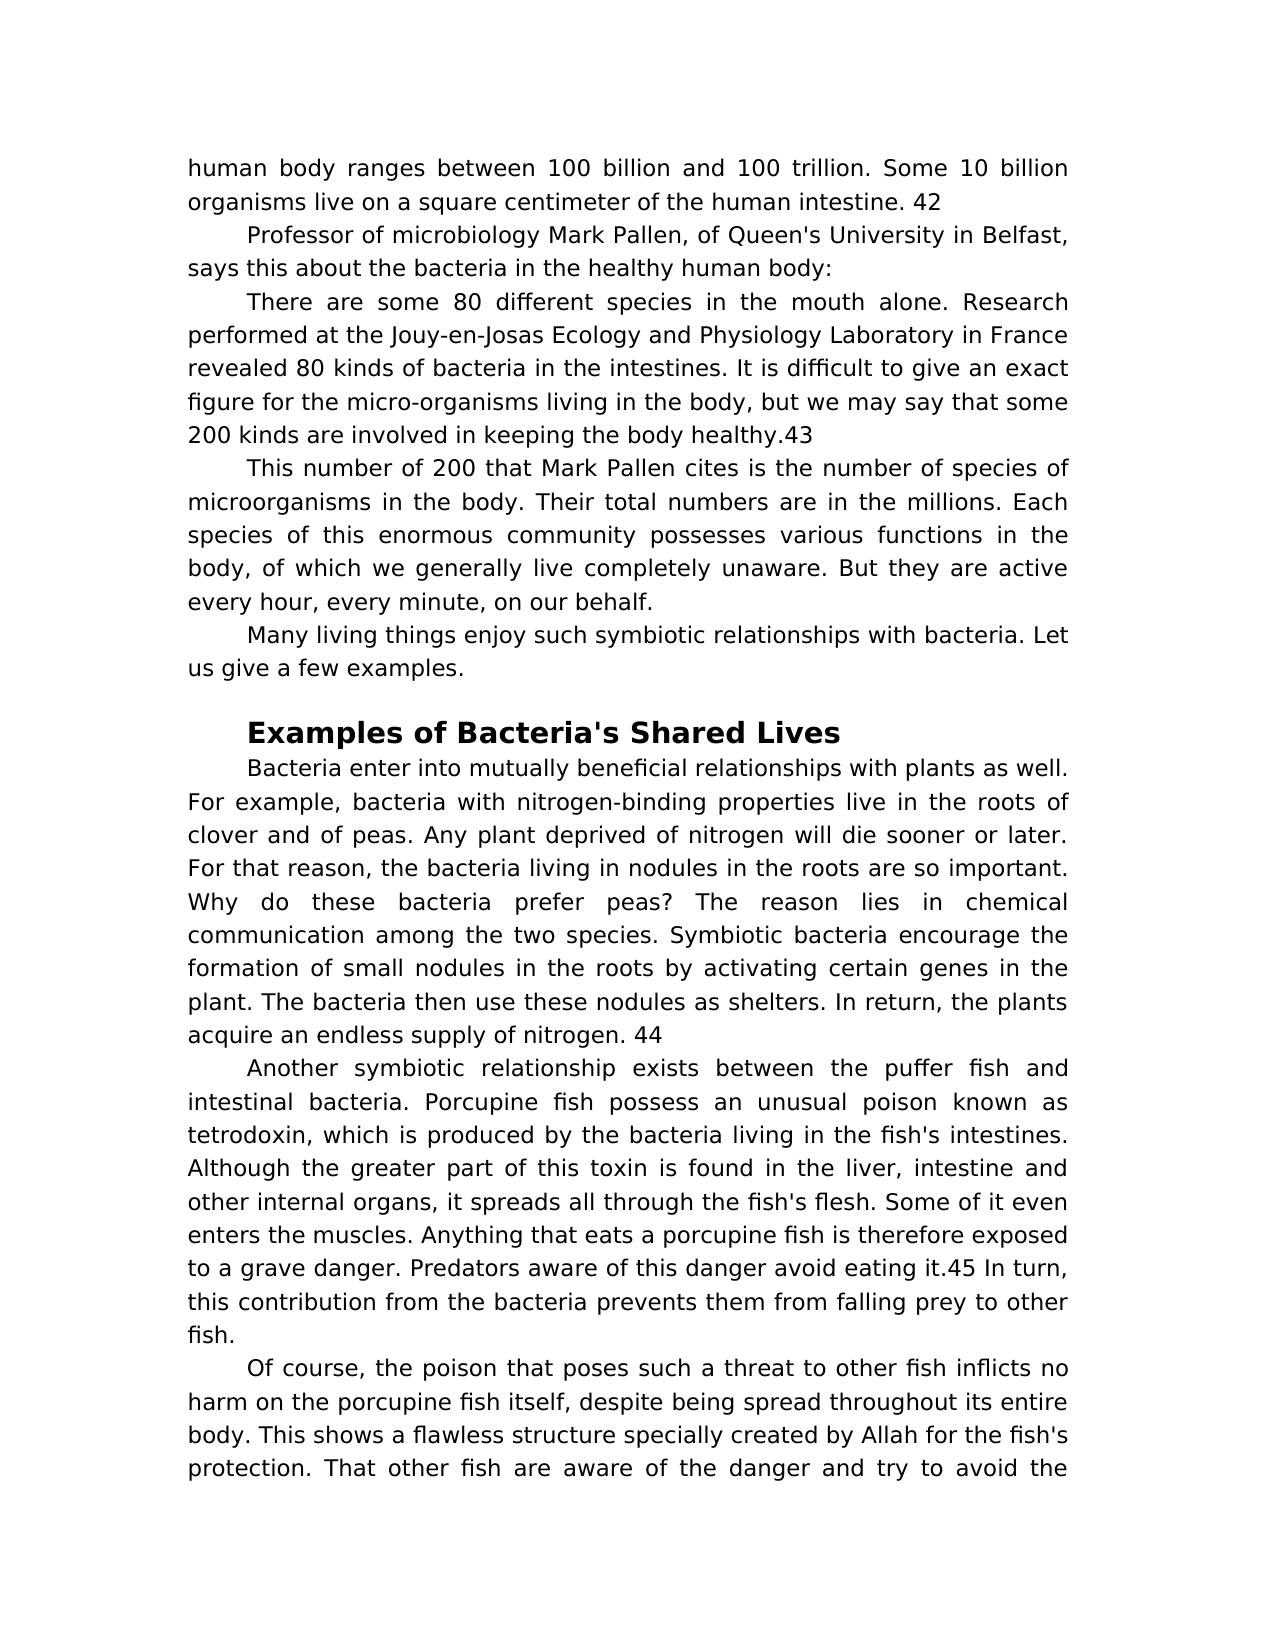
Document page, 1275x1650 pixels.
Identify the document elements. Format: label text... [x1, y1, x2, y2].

text Bacteria enter into mutually beneficial relationships with plants as well. For example, bacteria with nitrogen-binding properties live in the roots of clover and of peas. Any plant deprived of nitrogen will die sooner or later. For that reason, the bacteria living in nodules in the roots are so important. Why do these bacteria prefer peas? The reason lies in chemical communication among the two species. Symbiotic bacteria encourage the formation of small nodules in the roots by activating certain genes in the plant. The bacteria then use these nodules as shelters. In return, the plants acquire an endless supply of nitrogen. 44 [187, 750, 1070, 1050]
text Of course, the poison that poses such a threat to other fish inflicts no harm on the porcupine fish itself, despite being spread throughout its entire body. This shows a flawless structure specially created by Allah for the fish's protection. That other fish are aware of the danger and try to avoid the [187, 1350, 1070, 1483]
text Another symbiotic relationship exists between the puffer fish and intestinal bacteria. Porcupine fish possess an unusual poison known as tetrodoxin, which is produced by the bacteria living in the fish's intestines. Although the greater part of this toxin is found in the liver, intestine and other internal organs, it spreads all through the fish's flesh. Some of it even enters the muscles. Anything that eats a porcupine fish is therefore exposed to a grave danger. Predators aware of this danger avoid eating it.45 In turn, this contribution from the bacteria prevents them from falling prey to other fish. [187, 1050, 1070, 1350]
subtitle Examples of Bacteria's Shared Lives [187, 717, 1070, 750]
text Professor of microbiology Mark Pallen, of Queen's University in Belfast, says this about the bacteria in the healthy human body: [187, 217, 1070, 283]
text human body ranges between 100 billion and 100 trillion. Some 10 billion organisms live on a square centimeter of the human intestine. 42 [187, 150, 1070, 217]
text Many living things enjoy such symbiotic relationships with bacteria. Let us give a few examples. [187, 617, 1070, 683]
text There are some 80 different species in the mouth alone. Research performed at the Jouy-en-Josas Ecology and Physiology Laboratory in France revealed 80 kinds of bacteria in the intestines. It is difficult to give an exact figure for the micro-organisms living in the body, but we may say that some 200 kinds are involved in keeping the body healthy.43 [187, 283, 1070, 450]
text This number of 200 that Mark Pallen cites is the number of species of microorganisms in the body. Their total numbers are in the millions. Each species of this enormous community possesses various functions in the body, of which we generally live completely unaware. But they are active every hour, every minute, on our behalf. [187, 450, 1070, 617]
